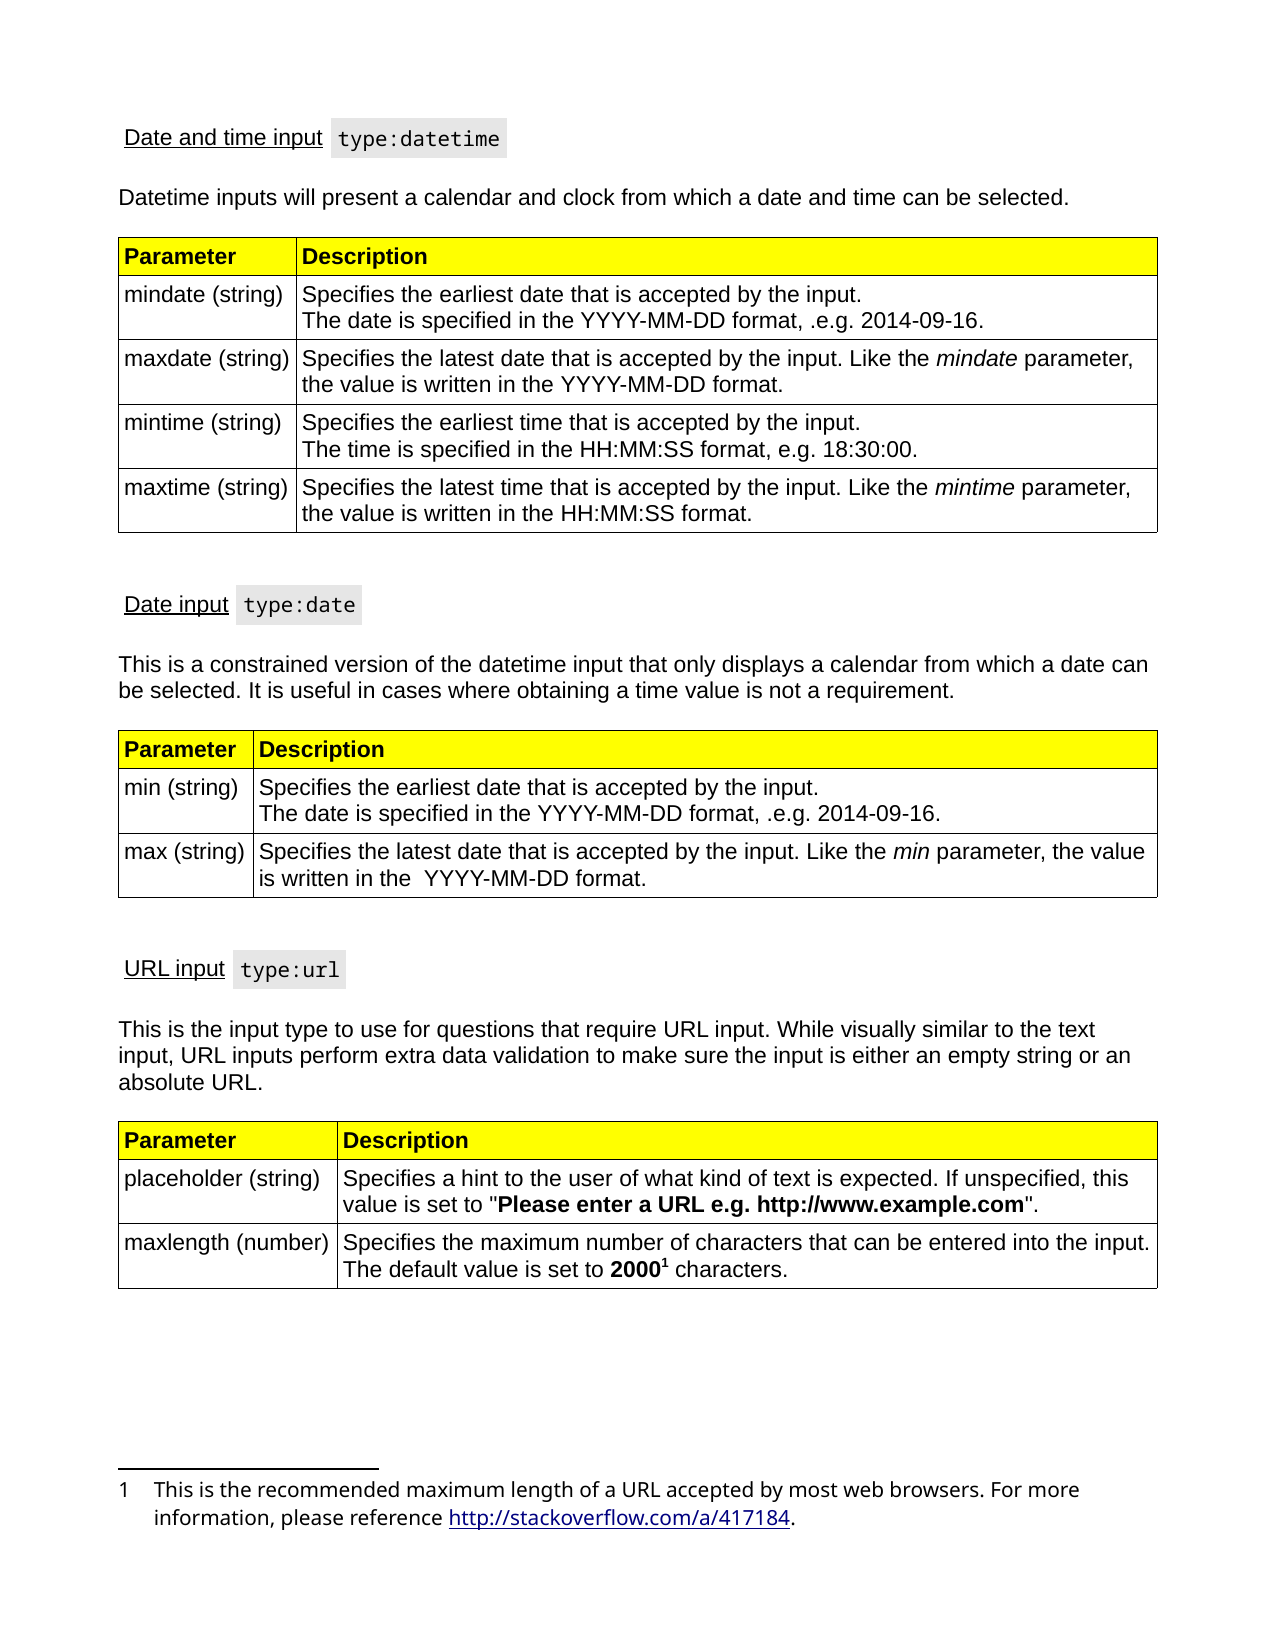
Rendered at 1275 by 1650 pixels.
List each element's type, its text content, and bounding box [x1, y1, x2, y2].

table_header Parameter [119, 238, 296, 275]
text Datetime inputs will present a calendar and clock from which a date and time can be selected. [118, 184, 1157, 211]
table_header Date input [118, 585, 236, 625]
table_header type:url [233, 950, 346, 989]
table_cell mindate (string) [119, 276, 296, 339]
table_cell Specifies the latest date that is accepted by the input. Like the min parameter, the value is written in the YYYY-MM-DD format. [254, 834, 1157, 897]
text This is the input type to use for questions that require URL input. While visually similar to the text input, URL inputs perform extra data validation to make sure the input is either an empty string or an absolute URL. [118, 1016, 1157, 1095]
text This is a constrained version of the datetime input that only displays a calendar from which a date can be selected. It is useful in cases where obtaining a time value is not a requirement. [118, 651, 1157, 704]
table_header URL input [118, 950, 233, 989]
table_cell mintime (string) [119, 405, 296, 468]
table_cell Specifies the earliest date that is accepted by the input. The date is specified in the YYYY-MM-DD format, .e.g. 2014-09-16. [254, 769, 1157, 832]
table_cell max (string) [119, 834, 253, 897]
table_header Date and time input [118, 118, 331, 158]
table_header type:date [236, 585, 362, 625]
table_cell maxlength (number) [119, 1224, 337, 1288]
table_header Description [338, 1122, 1157, 1159]
table_header Parameter [119, 1122, 337, 1159]
table_header type:datetime [331, 118, 507, 158]
table_cell Specifies the latest date that is accepted by the input. Like the mindate parameter, the value is written in the YYYY-MM-DD format. [297, 340, 1157, 403]
table_cell Specifies the maximum number of characters that can be entered into the input. The default value is set to 2000 characters. [338, 1224, 1157, 1288]
table_header Description [297, 238, 1157, 275]
table_cell Specifies the earliest date that is accepted by the input. The date is specified in the YYYY-MM-DD format, .e.g. 2014-09-16. [297, 276, 1157, 339]
table_cell maxtime (string) [119, 469, 296, 532]
table_cell placeholder (string) [119, 1160, 337, 1223]
table_header Description [254, 731, 1157, 768]
table_cell Specifies the earliest time that is accepted by the input. The time is specified in the HH:MM:SS format, e.g. 18:30:00. [297, 405, 1157, 468]
table_header Parameter [119, 731, 253, 768]
table_cell Specifies a hint to the user of what kind of text is expected. If unspecified, this value is set to "Please enter a URL e.g. http://www.example.com". [338, 1160, 1157, 1223]
table_cell Specifies the latest time that is accepted by the input. Like the mintime parameter, the value is written in the HH:MM:SS format. [297, 469, 1157, 532]
table_cell min (string) [119, 769, 253, 832]
table_cell maxdate (string) [119, 340, 296, 403]
